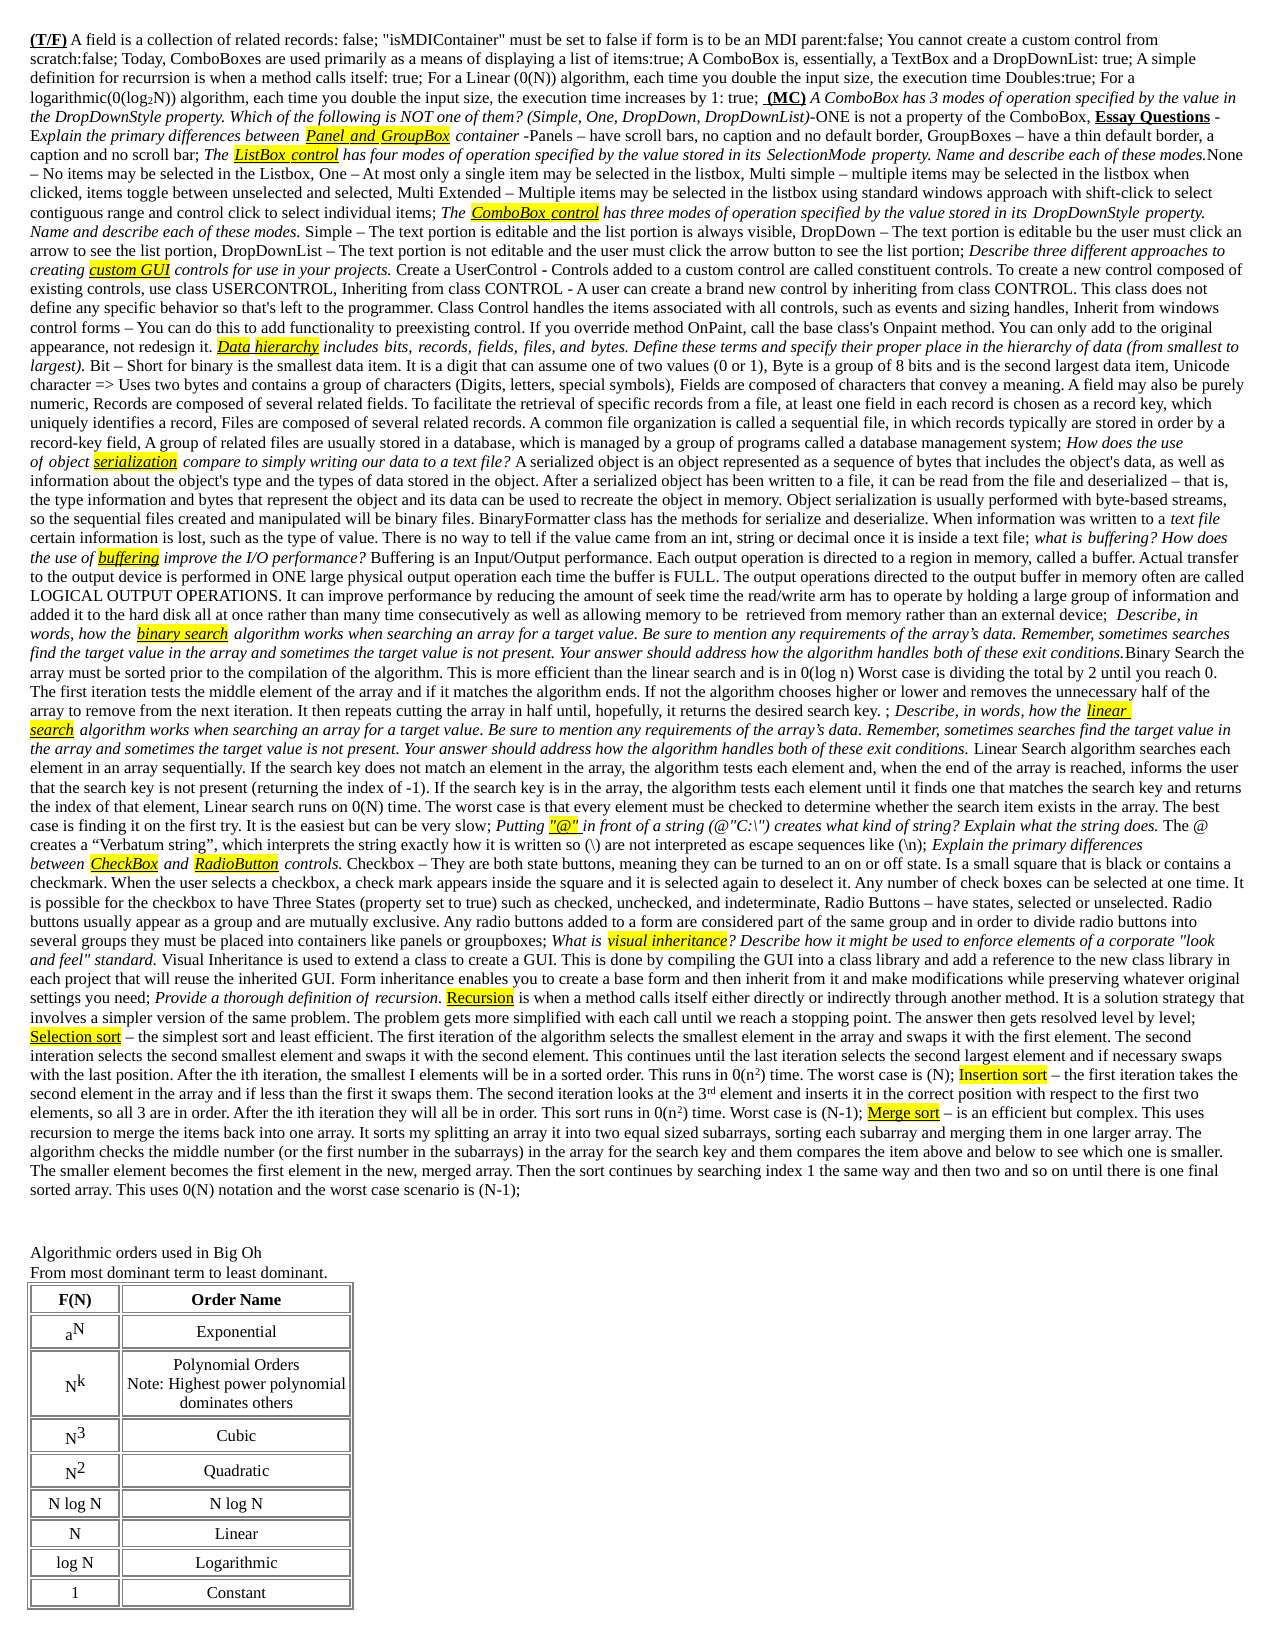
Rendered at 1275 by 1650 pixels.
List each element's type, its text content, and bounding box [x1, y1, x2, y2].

table_cell Logarithmic [123, 1550, 349, 1575]
table_cell Nk [32, 1352, 118, 1415]
table_cell N2 [32, 1455, 118, 1486]
table_cell log N [32, 1550, 118, 1575]
table_header F(N) [32, 1286, 118, 1311]
table_cell aN [32, 1316, 118, 1347]
table_cell Linear [123, 1521, 349, 1546]
table_cell Exponential [123, 1316, 349, 1347]
table_cell N log N [123, 1491, 349, 1516]
table_cell Cubic [123, 1420, 349, 1451]
table_cell N3 [32, 1420, 118, 1451]
table_cell 1 [32, 1580, 118, 1605]
table_header Order Name [123, 1286, 349, 1311]
text Algorithmic orders used in Big Oh [30, 1243, 1245, 1262]
table_cell N log N [32, 1491, 118, 1516]
text From most dominant term to least dominant. [30, 1262, 1245, 1282]
table_cell Constant [123, 1580, 349, 1605]
table_cell Polynomial Orders Note: Highest power polynomial dominates others [123, 1352, 349, 1415]
table_cell Quadratic [123, 1455, 349, 1486]
table_cell N [32, 1521, 118, 1546]
text (T/F) A field is a collection of related records: false; "isMDIContainer" must be set to false if form is to be an MDI parent:false; You cannot create a custom control from scratch:false; Today, ComboBoxes are used primarily as a means of displaying a list of items:true; A ComboBox is, essentially, a TextBox and a DropDownList: true; A simple definition for recurrsion is when a method calls itself: true; For a Linear (0(N)) algorithm, each time you double the input size, the execution time Doubles:true; For a logarithmic(0(log2N)) algorithm, each time you double the input size, the execution time increases by 1: true; (MC) A ComboBox has 3 modes of operation specified by the value in the DropDownStyle property. Which of the following is NOT one of them? (Simple, One, DropDown, DropDownList)-ONE is not a property of the ComboBox, Essay Questions - Explain the primary differences between Panel and GroupBox container -Panels – have scroll bars, no caption and no default border, GroupBoxes – have a thin default border, a caption and no scroll bar; The ListBox control has four modes of operation specified by the value stored in its SelectionMode property. Name and describe each of these modes.None – No items may be selected in the Listbox, One – At most only a single item may be selected in the listbox, Multi simple – multiple items may be selected in the listbox when clicked, items toggle between unselected and selected, Multi Extended – Multiple items may be selected in the listbox using standard windows approach with shift-click to select contiguous range and control click to select individual items; The ComboBox control has three modes of operation specified by the value stored in its DropDownStyle property. Name and describe each of these modes. Simple – The text portion is editable and the list portion is always visible, DropDown – The text portion is editable bu the user must click an arrow to see the list portion, DropDownList – The text portion is not editable and the user must click the arrow button to see the list portion; Describe three different approaches to creating custom GUI controls for use in your projects. Create a UserControl - Controls added to a custom control are called constituent controls. To create a new control composed of existing controls, use class USERCONTROL, Inheriting from class CONTROL - A user can create a brand new control by inheriting from class CONTROL. This class does not define any specific behavior so that's left to the programmer. Class Control handles the items associated with all controls, such as events and sizing handles, Inherit from windows control forms – You can do this to add functionality to preexisting control. If you override method OnPaint, call the base class's Onpaint method. You can only add to the original appearance, not redesign it. Data hierarchy includes bits, records, fields, files, and bytes. Define these terms and specify their proper place in the hierarchy of data (from smallest to largest). Bit – Short for binary is the smallest data item. It is a digit that can assume one of two values (0 or 1), Byte is a group of 8 bits and is the second largest data item, Unicode character => Uses two bytes and contains a group of characters (Digits, letters, special symbols), Fields are composed of characters that convey a meaning. A field may also be purely numeric, Records are composed of several related fields. To facilitate the retrieval of specific records from a file, at least one field in each record is chosen as a record key, which uniquely identifies a record, Files are composed of several related records. A common file organization is called a sequential file, in which records typically are stored in order by a record-key field, A group of related files are usually stored in a database, which is managed by a group of programs called a database management system; How does the use of object serialization compare to simply writing our data to a text file? A serialized object is an object represented as a sequence of bytes that includes the object's data, as well as information about the object's type and the types of data stored in the object. After a serialized object has been written to a file, it can be read from the file and deserialized – that is, the type information and bytes that represent the object and its data can be used to recreate the object in memory. Object serialization is usually performed with byte-based streams, so the sequential files created and manipulated will be binary files. BinaryFormatter class has the methods for serialize and deserialize. When information was written to a text file certain information is lost, such as the type of value. There is no way to tell if the value came from an int, string or decimal once it is inside a text file; what is buffering? How does the use of buffering improve the I/O performance? Buffering is an Input/Output performance. Each output operation is directed to a region in memory, called a buffer. Actual transfer to the output device is performed in ONE large physical output operation each time the buffer is FULL. The output operations directed to the output buffer in memory often are called LOGICAL OUTPUT OPERATIONS. It can improve performance by reducing the amount of seek time the read/write arm has to operate by holding a large group of information and added it to the hard disk all at once rather than many time consecutively as well as allowing memory to be retrieved from memory rather than an external device; Describe, in words, how the binary search algorithm works when searching an array for a target value. Be sure to mention any requirements of the array’s data. Remember, sometimes searches find the target value in the array and sometimes the target value is not present. Your answer should address how the algorithm handles both of these exit conditions.Binary Search the array must be sorted prior to the compilation of the algorithm. This is more efficient than the linear search and is in 0(log n) Worst case is dividing the total by 2 until you reach 0. The first iteration tests the middle element of the array and if it matches the algorithm ends. If not the algorithm chooses higher or lower and removes the unnecessary half of the array to remove from the next iteration. It then repeats cutting the array in half until, hopefully, it returns the desired search key. ; Describe, in words, how the linear search algorithm works when searching an array for a target value. Be sure to mention any requirements of the array’s data. Remember, sometimes searches find the target value in the array and sometimes the target value is not present. Your answer should address how the algorithm handles both of these exit conditions. Linear Search algorithm searches each element in an array sequentially. If the search key does not match an element in the array, the algorithm tests each element and, when the end of the array is reached, informs the user that the search key is not present (returning the index of -1). If the search key is in the array, the algorithm tests each element until it finds one that matches the search key and returns the index of that element, Linear search runs on 0(N) time. The worst case is that every element must be checked to determine whether the search item exists in the array. The best case is finding it on the first try. It is the easiest but can be very slow; Putting "@" in front of a string (@"C:\") creates what kind of string? Explain what the string does. The @ creates a “Verbatum string”, which interprets the string exactly how it is written so (\) are not interpreted as escape sequences like (\n); Explain the primary differences between CheckBox and RadioButton controls. Checkbox – They are both state buttons, meaning they can be turned to an on or off state. Is a small square that is black or contains a checkmark. When the user selects a checkbox, a check mark appears inside the square and it is selected again to deselect it. Any number of check boxes can be selected at one time. It is possible for the checkbox to have Three States (property set to true) such as checked, unchecked, and indeterminate, Radio Buttons – have states, selected or unselected. Radio buttons usually appear as a group and are mutually exclusive. Any radio buttons added to a form are considered part of the same group and in order to divide radio buttons into several groups they must be placed into containers like panels or groupboxes; What is visual inheritance? Describe how it might be used to enforce elements of a corporate "look and feel" standard. Visual Inheritance is used to extend a class to create a GUI. This is done by compiling the GUI into a class library and add a reference to the new class library in each project that will reuse the inherited GUI. Form inheritance enables you to create a base form and then inherit from it and make modifications while preserving whatever original settings you need; Provide a thorough definition of recursion. Recursion is when a method calls itself either directly or indirectly through another method. It is a solution strategy that involves a simpler version of the same problem. The problem gets more simplified with each call until we reach a stopping point. The answer then gets resolved level by level; Selection sort – the simplest sort and least efficient. The first iteration of the algorithm selects the smallest element in the array and swaps it with the first element. The second interation selects the second smallest element and swaps it with the second element. This continues until the last iteration selects the second largest element and if necessary swaps with the last position. After the ith iteration, the smallest I elements will be in a sorted order. This runs in 0(n2) time. The worst case is (N); Insertion sort – the first iteration takes the second element in the array and if less than the first it swaps them. The second iteration looks at the 3rd element and inserts it in the correct position with respect to the first two elements, so all 3 are in order. After the ith iteration they will all be in order. This sort runs in 0(n2) time. Worst case is (N-1); Merge sort – is an efficient but complex. This uses recursion to merge the items back into one array. It sorts my splitting an array it into two equal sized subarrays, sorting each subarray and merging them in one larger array. The algorithm checks the middle number (or the first number in the subarrays) in the array for the search key and them compares the item above and below to see which one is smaller. The smaller element becomes the first element in the new, merged array. Then the sort continues by searching index 1 the same way and then two and so on until there is one final sorted array. This uses 0(N) notation and the worst case scenario is (N-1); [30, 30, 1245, 1199]
